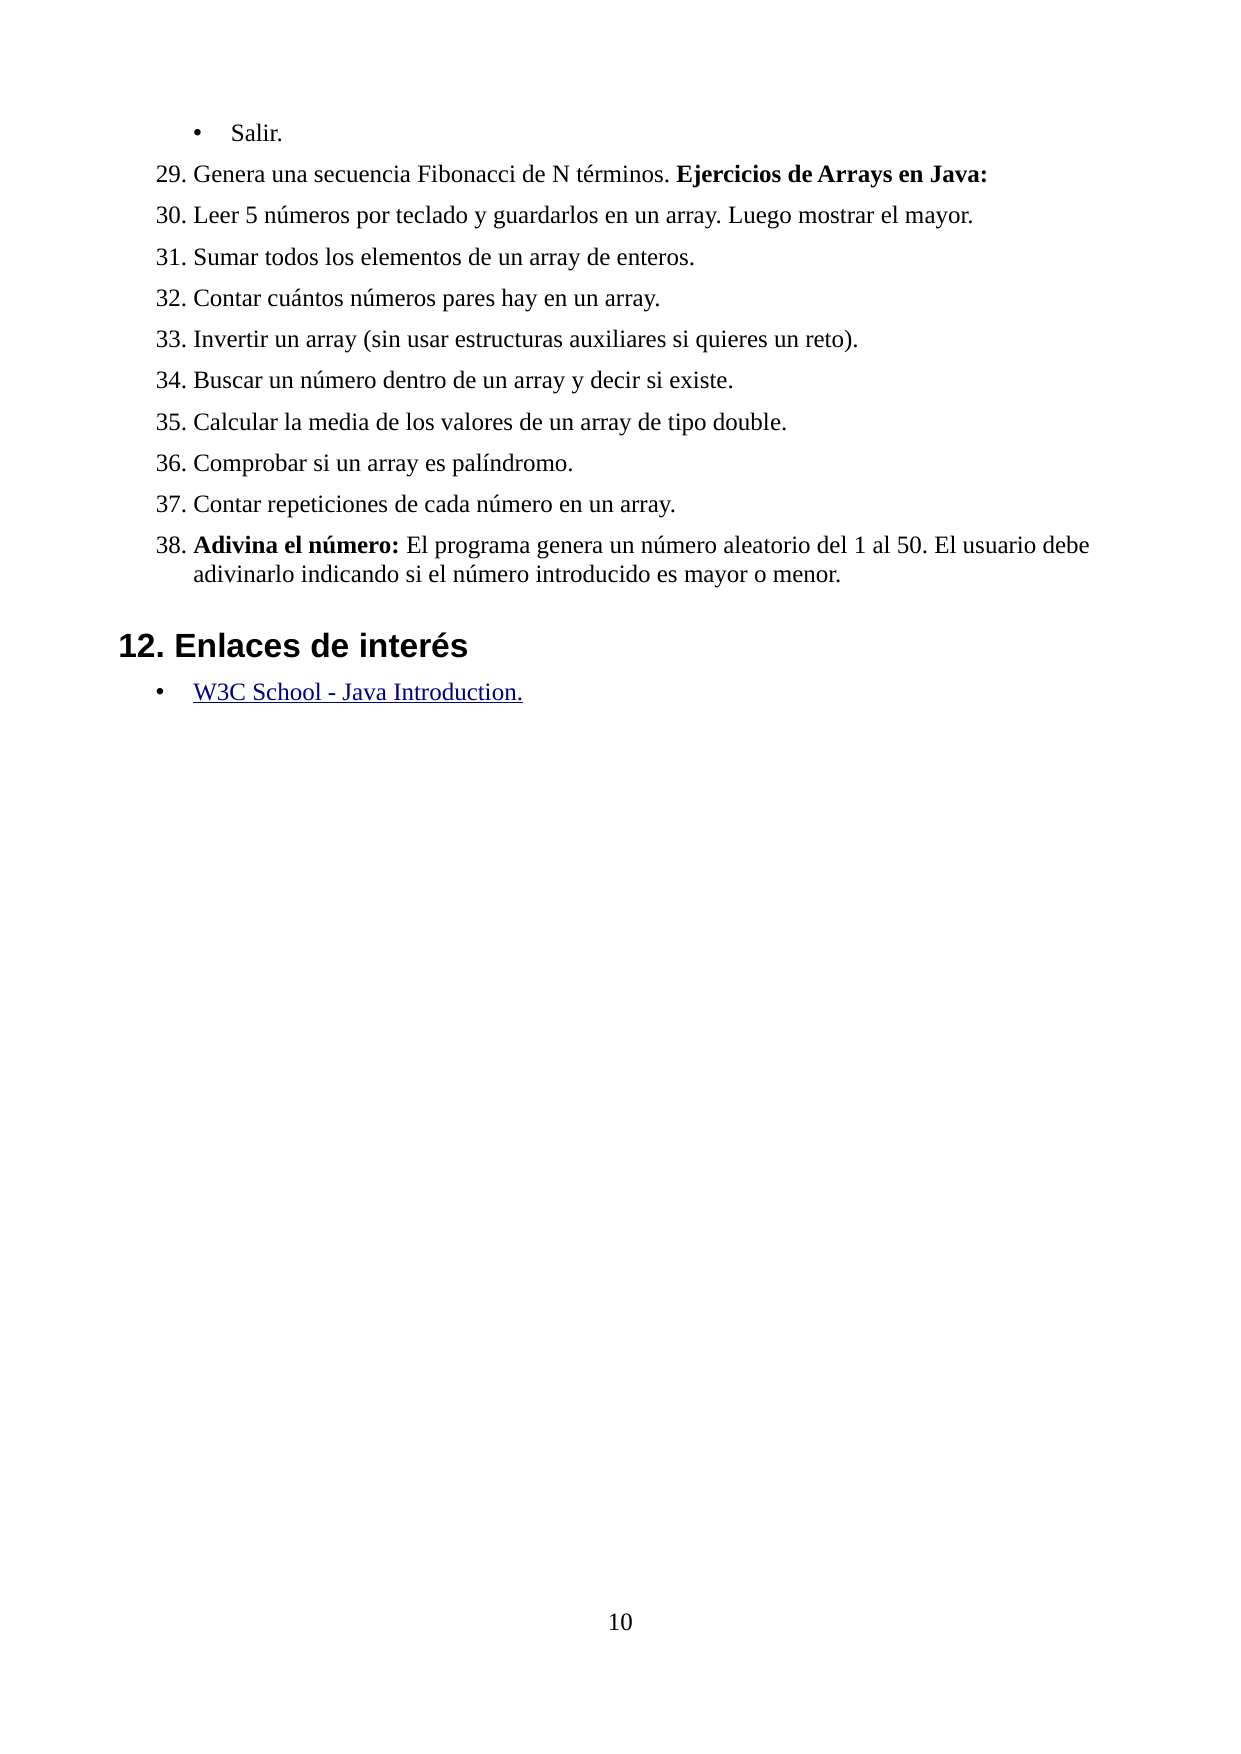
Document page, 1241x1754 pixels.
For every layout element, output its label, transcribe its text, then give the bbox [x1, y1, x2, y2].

list Comprobar si un array es palíndromo. [156, 448, 1122, 477]
list Leer 5 números por teclado y guardarlos en un array. Luego mostrar el mayor. [156, 201, 1122, 229]
list W3C School - Java Introduction. [156, 677, 1122, 706]
list Genera una secuencia Fibonacci de N términos. Ejercicios de Arrays en Java: [156, 159, 1122, 188]
list Calcular la media de los valores de un array de tipo double. [156, 407, 1122, 436]
subtitle Enlaces de interés [118, 626, 1122, 664]
list Contar repeticiones de cada número en un array. [156, 489, 1122, 518]
list Invertir un array (sin usar estructuras auxiliares si quieres un reto). [156, 324, 1122, 353]
list Salir. [193, 118, 1122, 147]
list Sumar todos los elementos de un array de enteros. [156, 242, 1122, 271]
list Contar cuántos números pares hay en un array. [156, 283, 1122, 312]
list Adivina el número: El programa genera un número aleatorio del 1 al 50. El usuario debe adivinarlo indicando si el número introducido es mayor o menor. [156, 531, 1122, 588]
list Buscar un número dentro de un array y decir si existe. [156, 366, 1122, 394]
